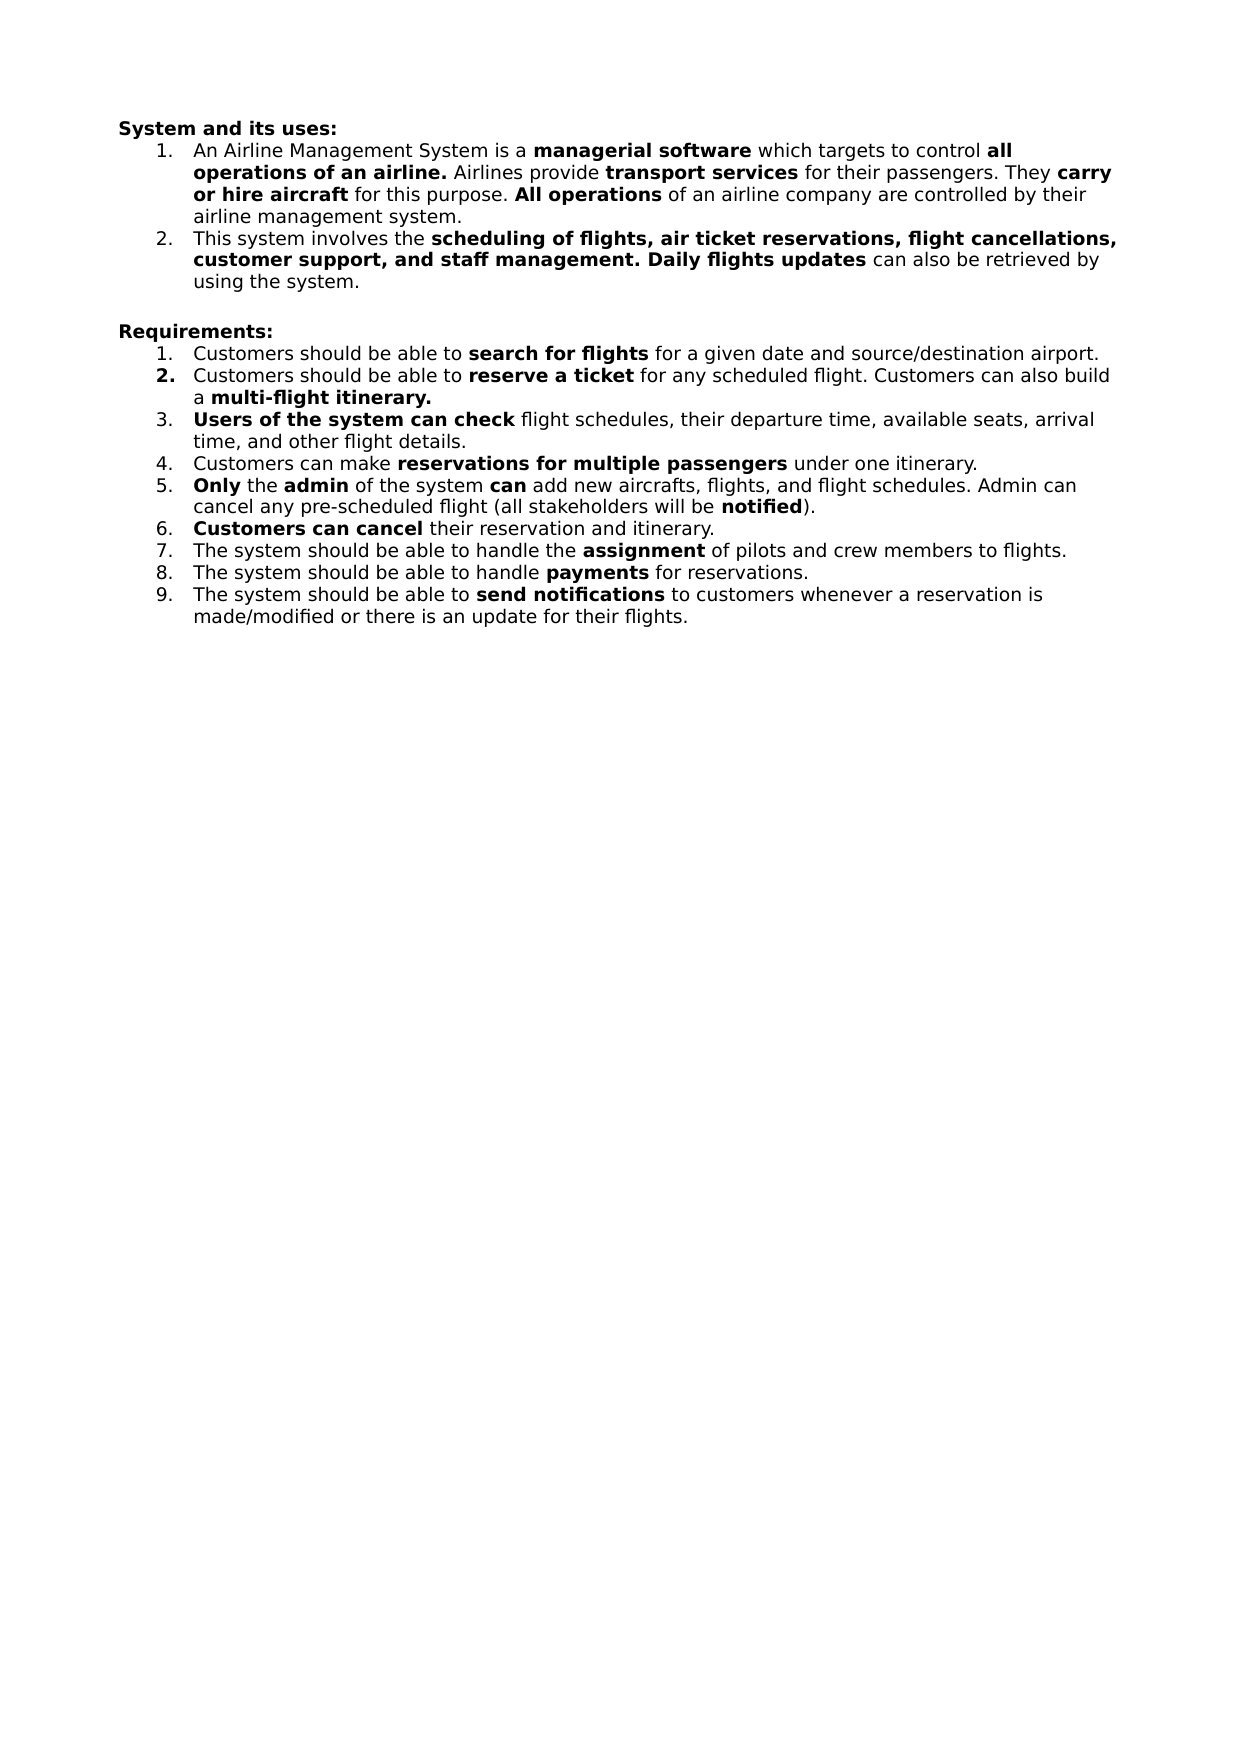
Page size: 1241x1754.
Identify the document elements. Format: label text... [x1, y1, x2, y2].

text System and its uses: [118, 118, 1122, 140]
list The system should be able to send notifications to customers whenever a reservation is made/modified or there is an update for their flights. [156, 584, 1122, 628]
list This system involves the scheduling of flights, air ticket reservations, flight cancellations, customer support, and staff management. Daily flights updates can also be retrieved by using the system. [156, 227, 1122, 293]
list An Airline Management System is a managerial software which targets to control all operations of an airline. Airlines provide transport services for their passengers. They carry or hire aircraft for this purpose. All operations of an airline company are controlled by their airline management system. [156, 140, 1122, 227]
list Only the admin of the system can add new aircrafts, flights, and flight schedules. Admin can cancel any pre-scheduled flight (all stakeholders will be notified). [156, 474, 1122, 518]
list Customers should be able to search for flights for a given date and source/destination airport. [156, 343, 1122, 365]
text Requirements: [118, 321, 1122, 343]
list Customers can cancel their reservation and itinerary. [156, 518, 1122, 540]
list Users of the system can check flight schedules, their departure time, available seats, arrival time, and other flight details. [156, 409, 1122, 453]
list Customers should be able to reserve a ticket for any scheduled flight. Customers can also build a multi-flight itinerary. [156, 365, 1122, 409]
list The system should be able to handle payments for reservations. [156, 562, 1122, 584]
list Customers can make reservations for multiple passengers under one itinerary. [156, 453, 1122, 474]
list The system should be able to handle the assignment of pilots and crew members to flights. [156, 540, 1122, 562]
